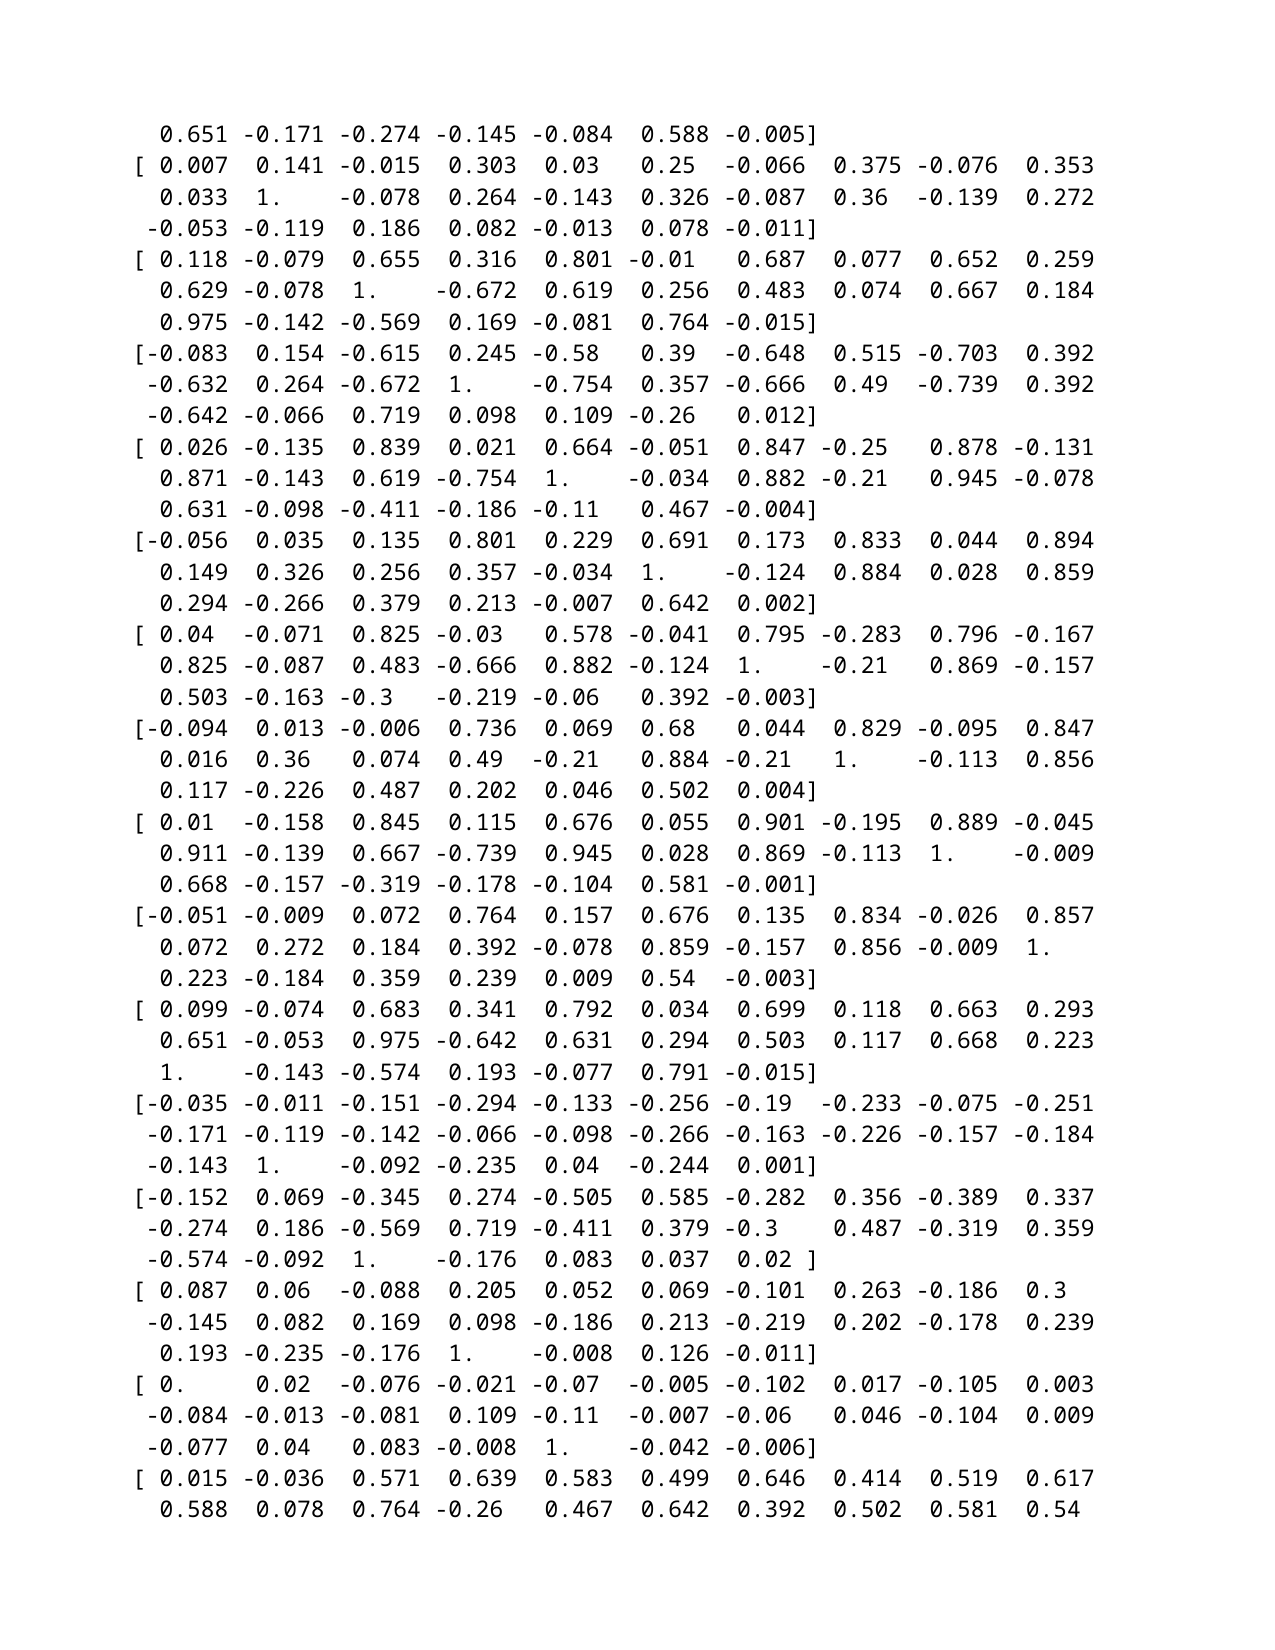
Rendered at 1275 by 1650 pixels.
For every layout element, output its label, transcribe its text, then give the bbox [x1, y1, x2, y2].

text [-0.094 0.013 -0.006 0.736 0.069 0.68 0.044 0.829 -0.095 0.847 [118, 712, 1157, 743]
text [-0.056 0.035 0.135 0.801 0.229 0.691 0.173 0.833 0.044 0.894 [118, 524, 1157, 556]
text 0.651 -0.171 -0.274 -0.145 -0.084 0.588 -0.005] [118, 118, 1157, 149]
text 1. -0.143 -0.574 0.193 -0.077 0.791 -0.015] [118, 1056, 1157, 1087]
text [ 0.007 0.141 -0.015 0.303 0.03 0.25 -0.066 0.375 -0.076 0.353 [118, 149, 1157, 181]
text 0.651 -0.053 0.975 -0.642 0.631 0.294 0.503 0.117 0.668 0.223 [118, 1024, 1157, 1056]
text [ 0.118 -0.079 0.655 0.316 0.801 -0.01 0.687 0.077 0.652 0.259 [118, 243, 1157, 274]
text -0.171 -0.119 -0.142 -0.066 -0.098 -0.266 -0.163 -0.226 -0.157 -0.184 [118, 1118, 1157, 1149]
text 0.911 -0.139 0.667 -0.739 0.945 0.028 0.869 -0.113 1. -0.009 [118, 837, 1157, 868]
text 0.668 -0.157 -0.319 -0.178 -0.104 0.581 -0.001] [118, 868, 1157, 899]
text -0.632 0.264 -0.672 1. -0.754 0.357 -0.666 0.49 -0.739 0.392 [118, 368, 1157, 399]
text 0.072 0.272 0.184 0.392 -0.078 0.859 -0.157 0.856 -0.009 1. [118, 931, 1157, 962]
text 0.825 -0.087 0.483 -0.666 0.882 -0.124 1. -0.21 0.869 -0.157 [118, 649, 1157, 681]
text [ 0.026 -0.135 0.839 0.021 0.664 -0.051 0.847 -0.25 0.878 -0.131 [118, 431, 1157, 462]
text 0.629 -0.078 1. -0.672 0.619 0.256 0.483 0.074 0.667 0.184 [118, 274, 1157, 306]
text -0.084 -0.013 -0.081 0.109 -0.11 -0.007 -0.06 0.046 -0.104 0.009 [118, 1399, 1157, 1431]
text 0.871 -0.143 0.619 -0.754 1. -0.034 0.882 -0.21 0.945 -0.078 [118, 462, 1157, 493]
text [ 0. 0.02 -0.076 -0.021 -0.07 -0.005 -0.102 0.017 -0.105 0.003 [118, 1368, 1157, 1399]
text 0.975 -0.142 -0.569 0.169 -0.081 0.764 -0.015] [118, 306, 1157, 337]
text 0.503 -0.163 -0.3 -0.219 -0.06 0.392 -0.003] [118, 681, 1157, 712]
text -0.574 -0.092 1. -0.176 0.083 0.037 0.02 ] [118, 1243, 1157, 1274]
text [ 0.099 -0.074 0.683 0.341 0.792 0.034 0.699 0.118 0.663 0.293 [118, 993, 1157, 1024]
text 0.294 -0.266 0.379 0.213 -0.007 0.642 0.002] [118, 587, 1157, 618]
text [-0.035 -0.011 -0.151 -0.294 -0.133 -0.256 -0.19 -0.233 -0.075 -0.251 [118, 1087, 1157, 1118]
text -0.274 0.186 -0.569 0.719 -0.411 0.379 -0.3 0.487 -0.319 0.359 [118, 1212, 1157, 1243]
text -0.143 1. -0.092 -0.235 0.04 -0.244 0.001] [118, 1149, 1157, 1181]
text [-0.051 -0.009 0.072 0.764 0.157 0.676 0.135 0.834 -0.026 0.857 [118, 899, 1157, 931]
text 0.033 1. -0.078 0.264 -0.143 0.326 -0.087 0.36 -0.139 0.272 [118, 181, 1157, 212]
text 0.223 -0.184 0.359 0.239 0.009 0.54 -0.003] [118, 962, 1157, 993]
text -0.145 0.082 0.169 0.098 -0.186 0.213 -0.219 0.202 -0.178 0.239 [118, 1306, 1157, 1337]
text -0.642 -0.066 0.719 0.098 0.109 -0.26 0.012] [118, 399, 1157, 431]
text 0.117 -0.226 0.487 0.202 0.046 0.502 0.004] [118, 774, 1157, 806]
text [ 0.01 -0.158 0.845 0.115 0.676 0.055 0.901 -0.195 0.889 -0.045 [118, 806, 1157, 837]
text [-0.083 0.154 -0.615 0.245 -0.58 0.39 -0.648 0.515 -0.703 0.392 [118, 337, 1157, 368]
text [ 0.015 -0.036 0.571 0.639 0.583 0.499 0.646 0.414 0.519 0.617 [118, 1462, 1157, 1493]
text [-0.152 0.069 -0.345 0.274 -0.505 0.585 -0.282 0.356 -0.389 0.337 [118, 1181, 1157, 1212]
text -0.053 -0.119 0.186 0.082 -0.013 0.078 -0.011] [118, 212, 1157, 243]
text 0.016 0.36 0.074 0.49 -0.21 0.884 -0.21 1. -0.113 0.856 [118, 743, 1157, 774]
text 0.149 0.326 0.256 0.357 -0.034 1. -0.124 0.884 0.028 0.859 [118, 556, 1157, 587]
text 0.631 -0.098 -0.411 -0.186 -0.11 0.467 -0.004] [118, 493, 1157, 524]
text 0.588 0.078 0.764 -0.26 0.467 0.642 0.392 0.502 0.581 0.54 [118, 1493, 1157, 1524]
text -0.077 0.04 0.083 -0.008 1. -0.042 -0.006] [118, 1431, 1157, 1462]
text [ 0.04 -0.071 0.825 -0.03 0.578 -0.041 0.795 -0.283 0.796 -0.167 [118, 618, 1157, 649]
text [ 0.087 0.06 -0.088 0.205 0.052 0.069 -0.101 0.263 -0.186 0.3 [118, 1274, 1157, 1306]
text 0.193 -0.235 -0.176 1. -0.008 0.126 -0.011] [118, 1337, 1157, 1368]
